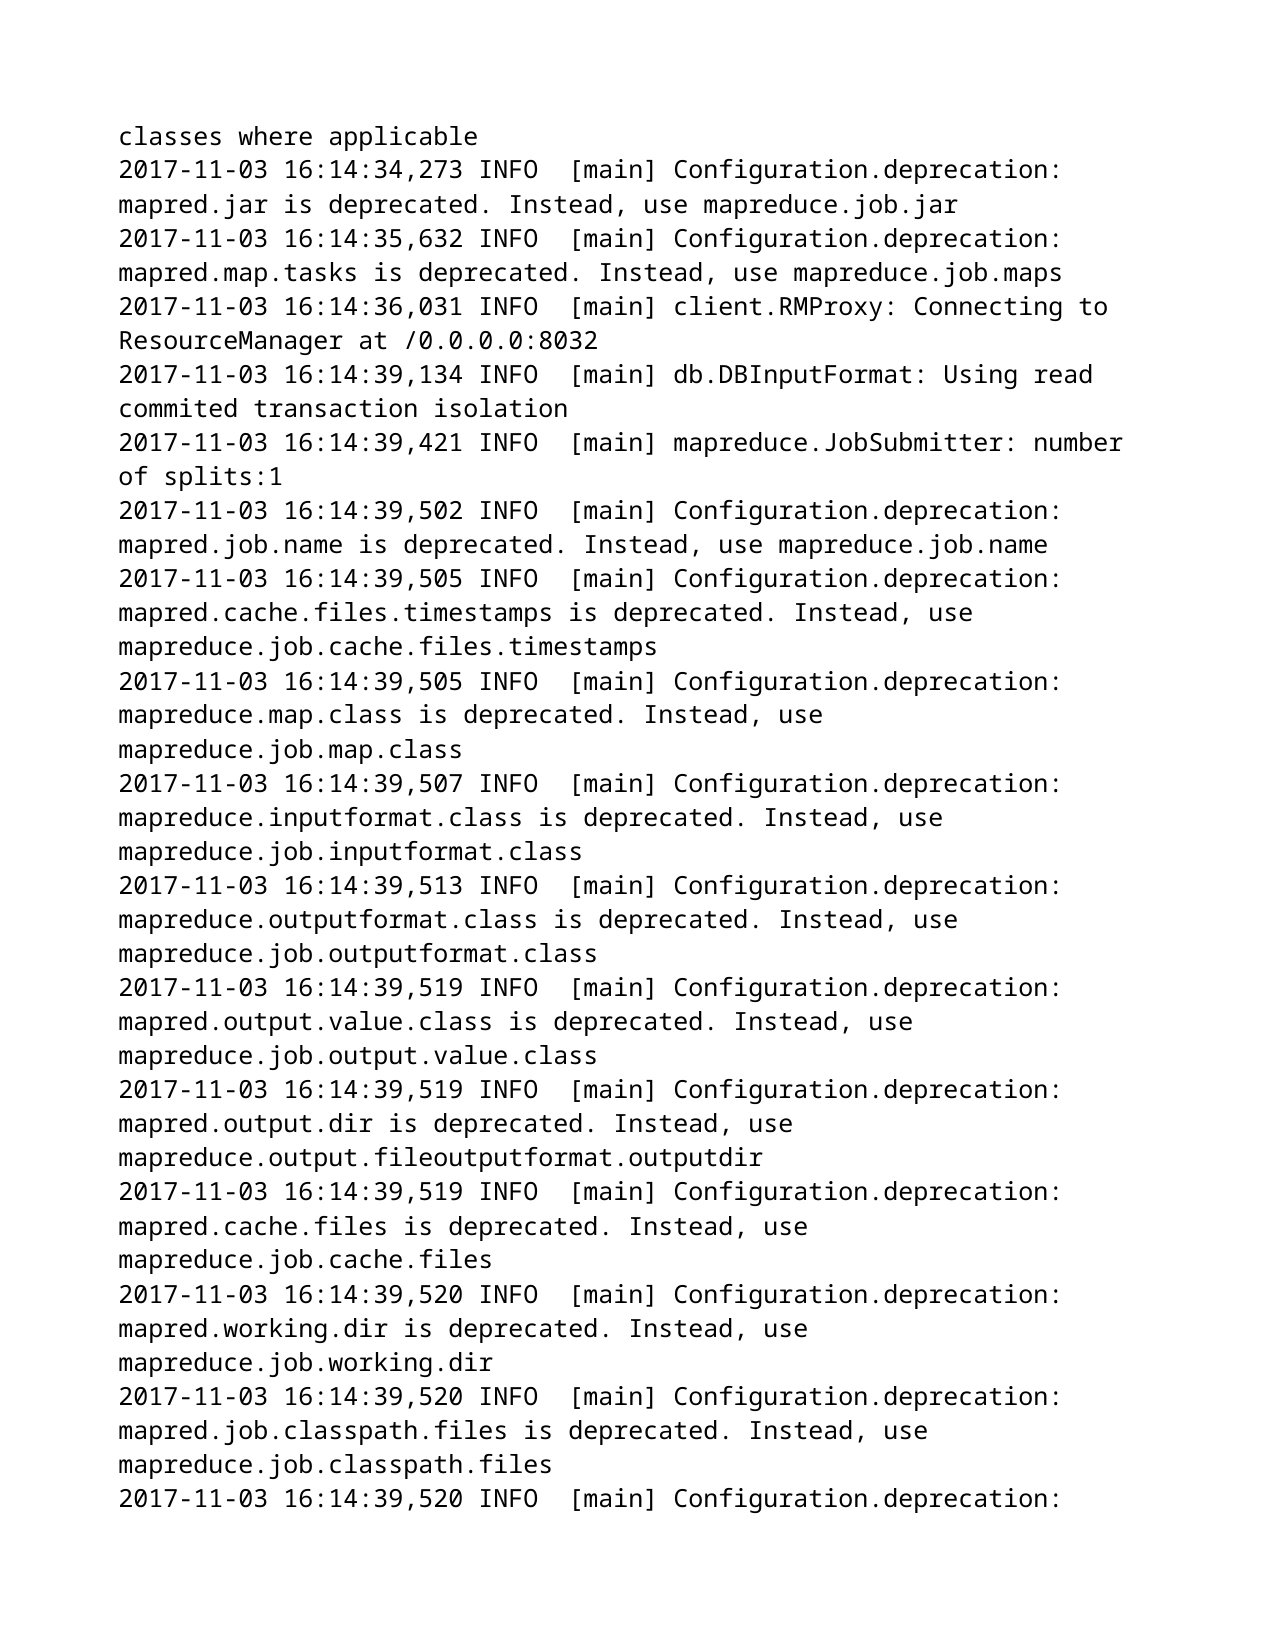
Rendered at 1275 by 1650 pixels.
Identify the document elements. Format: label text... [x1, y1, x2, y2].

text 2017-11-03 16:14:39,502 INFO [main] Configuration.deprecation: mapred.job.name is deprecated. Instead, use mapreduce.job.name [118, 493, 1157, 561]
text 2017-11-03 16:14:39,513 INFO [main] Configuration.deprecation: mapreduce.outputformat.class is deprecated. Instead, use mapreduce.job.outputformat.class [118, 867, 1157, 970]
text 2017-11-03 16:14:39,519 INFO [main] Configuration.deprecation: mapred.output.value.class is deprecated. Instead, use mapreduce.job.output.value.class [118, 970, 1157, 1072]
text 2017-11-03 16:14:39,507 INFO [main] Configuration.deprecation: mapreduce.inputformat.class is deprecated. Instead, use mapreduce.job.inputformat.class [118, 765, 1157, 867]
text 2017-11-03 16:14:34,273 INFO [main] Configuration.deprecation: mapred.jar is deprecated. Instead, use mapreduce.job.jar [118, 152, 1157, 220]
text 2017-11-03 16:14:39,505 INFO [main] Configuration.deprecation: mapreduce.map.class is deprecated. Instead, use mapreduce.job.map.class [118, 663, 1157, 765]
text 2017-11-03 16:14:39,519 INFO [main] Configuration.deprecation: mapred.output.dir is deprecated. Instead, use mapreduce.output.fileoutputformat.outputdir [118, 1072, 1157, 1174]
text 2017-11-03 16:14:39,519 INFO [main] Configuration.deprecation: mapred.cache.files is deprecated. Instead, use mapreduce.job.cache.files [118, 1174, 1157, 1276]
text classes where applicable [118, 118, 1157, 152]
text 2017-11-03 16:14:39,421 INFO [main] mapreduce.JobSubmitter: number of splits:1 [118, 425, 1157, 493]
text 2017-11-03 16:14:39,134 INFO [main] db.DBInputFormat: Using read commited transaction isolation [118, 357, 1157, 425]
text 2017-11-03 16:14:35,632 INFO [main] Configuration.deprecation: mapred.map.tasks is deprecated. Instead, use mapreduce.job.maps [118, 220, 1157, 288]
text 2017-11-03 16:14:39,505 INFO [main] Configuration.deprecation: mapred.cache.files.timestamps is deprecated. Instead, use mapreduce.job.cache.files.timestamps [118, 561, 1157, 663]
text 2017-11-03 16:14:39,520 INFO [main] Configuration.deprecation: mapred.job.classpath.files is deprecated. Instead, use mapreduce.job.classpath.files [118, 1378, 1157, 1481]
text 2017-11-03 16:14:39,520 INFO [main] Configuration.deprecation: [118, 1481, 1157, 1515]
text 2017-11-03 16:14:36,031 INFO [main] client.RMProxy: Connecting to ResourceManager at /0.0.0.0:8032 [118, 288, 1157, 357]
text 2017-11-03 16:14:39,520 INFO [main] Configuration.deprecation: mapred.working.dir is deprecated. Instead, use mapreduce.job.working.dir [118, 1276, 1157, 1378]
